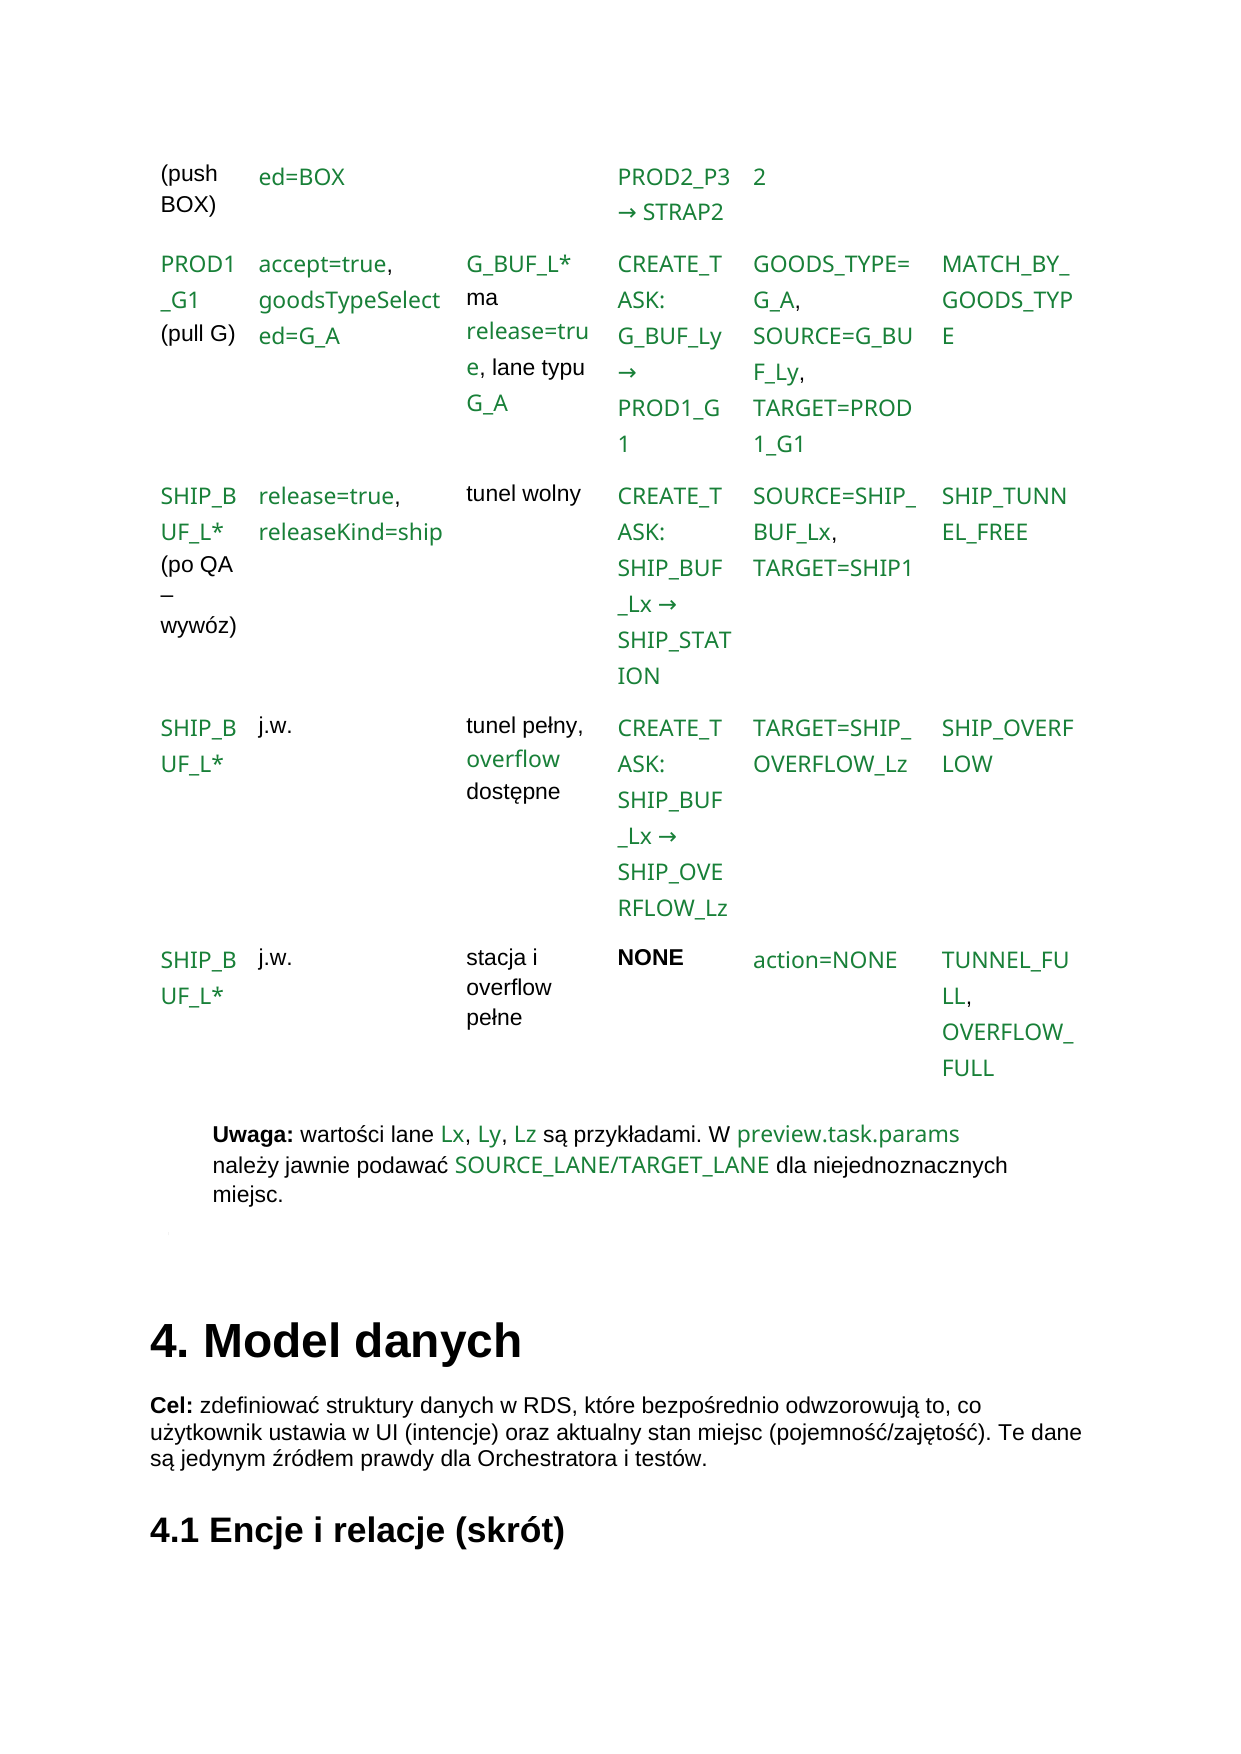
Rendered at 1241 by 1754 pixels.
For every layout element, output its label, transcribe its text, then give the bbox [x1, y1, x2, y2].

table_cell tunel wolny [456, 470, 607, 702]
table_cell G_BUF_L* ma release=true, lane typu G_A [456, 238, 607, 470]
table_cell SOURCE=SHIP_BUF_Lx, TARGET=SHIP1 [743, 470, 931, 702]
table_cell CREATE_TASK: SHIP_BUF_Lx → SHIP_STATION [607, 470, 742, 702]
table_cell release=true, releaseKind=ship [248, 470, 456, 702]
table_cell TARGET=SHIP_OVERFLOW_Lz [743, 702, 931, 933]
subtitle 4.1 Encje i relacje (skrót) [150, 1509, 1090, 1550]
table_cell (push BOX) [150, 150, 248, 238]
table_cell SHIP_BUF_L* [150, 702, 248, 933]
table_cell 2 [743, 150, 931, 238]
table_cell GOODS_TYPE=G_A, SOURCE=G_BUF_Ly, TARGET=PROD1_G1 [743, 238, 931, 470]
table_cell PROD2_P3 → STRAP2 [607, 150, 742, 238]
table_cell TUNNEL_FULL, OVERFLOW_FULL [931, 933, 1090, 1093]
table_cell j.w. [248, 702, 456, 933]
table_cell MATCH_BY_GOODS_TYPE [931, 238, 1090, 470]
table_cell SHIP_BUF_L* (po QA – wywóz) [150, 470, 248, 702]
table_cell SHIP_TUNNEL_FREE [931, 470, 1090, 702]
table_cell action=NONE [743, 933, 931, 1093]
table_cell NONE [607, 933, 742, 1093]
table_cell ed=BOX [248, 150, 456, 238]
table_cell tunel pełny, overflow dostępne [456, 702, 607, 933]
subtitle 4. Model danych [150, 1312, 1090, 1367]
table_cell PROD1_G1 (pull G) [150, 238, 248, 470]
table_cell SHIP_BUF_L* [150, 933, 248, 1093]
table_cell [456, 150, 607, 238]
table_cell stacja i overflow pełne [456, 933, 607, 1093]
table_cell accept=true, goodsTypeSelected=G_A [248, 238, 456, 470]
text Cel: zdefiniować struktury danych w RDS, które bezpośrednio odwzorowują to, co użytkownik ustawia w UI (intencje) oraz aktualny stan miejsc (pojemność/zajętość). Te dane są jedynym źródłem prawdy dla Orchestratora i testów. [150, 1392, 1090, 1471]
table_cell [931, 150, 1090, 238]
table_cell CREATE_TASK: G_BUF_Ly → PROD1_G1 [607, 238, 742, 470]
table_cell SHIP_OVERFLOW [931, 702, 1090, 933]
table_cell j.w. [248, 933, 456, 1093]
table_cell CREATE_TASK: SHIP_BUF_Lx → SHIP_OVERFLOW_Lz [607, 702, 742, 933]
text Uwaga: wartości lane Lx, Ly, Lz są przykładami. W preview.task.params należy jawnie podawać SOURCE_LANE/TARGET_LANE dla niejednoznacznych miejsc. [212, 1118, 1028, 1207]
